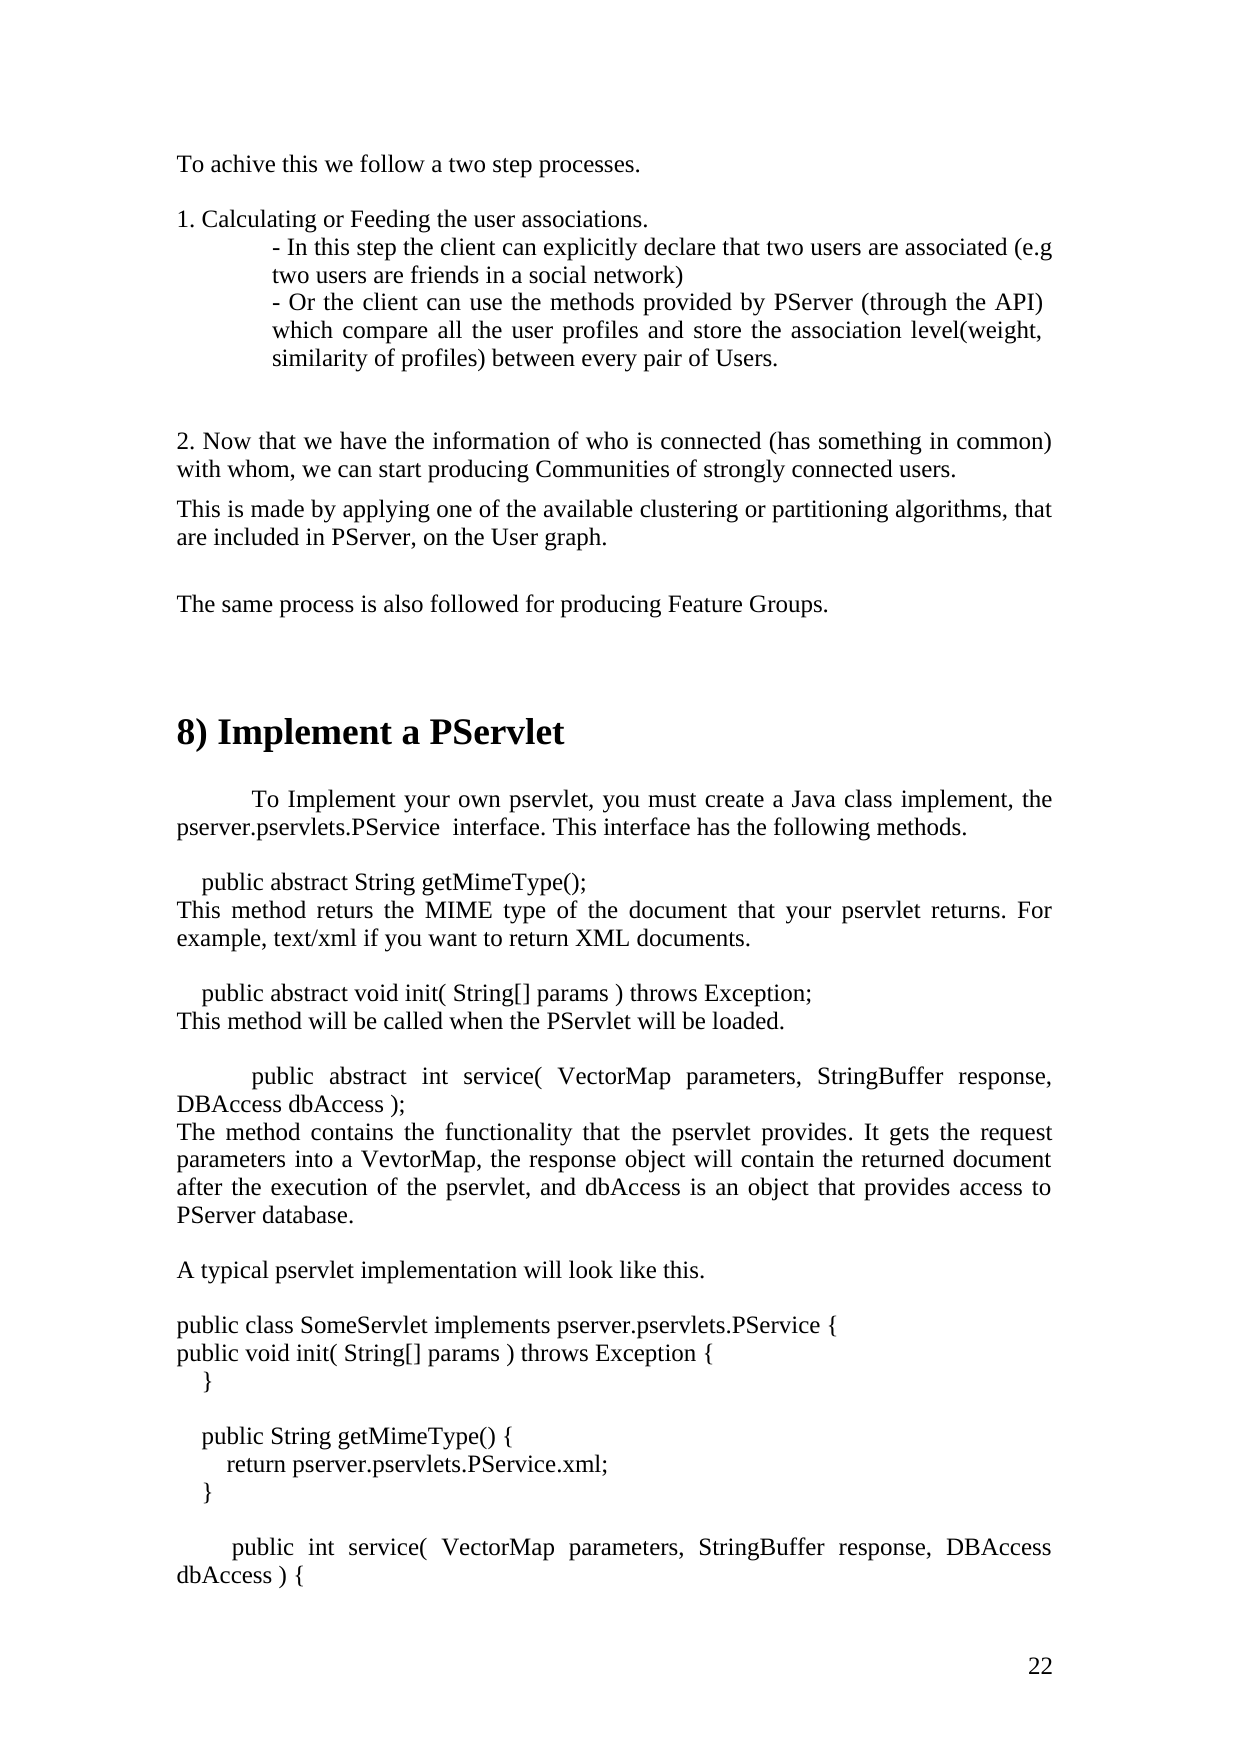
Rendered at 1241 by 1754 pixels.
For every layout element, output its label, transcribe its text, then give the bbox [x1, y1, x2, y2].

text public abstract void init( String[] params ) throws Exception; [176, 979, 1053, 1007]
text public String getMimeType() { [176, 1422, 1053, 1450]
text This method returs the MIME type of the document that your pservlet returns. For example, text/xml if you want to return XML documents. [176, 896, 1053, 951]
text } [176, 1478, 1053, 1506]
text To Implement your own pservlet, you must create a Java class implement, the pserver.pservlets.PService interface. This interface has the following methods. [176, 785, 1053, 841]
text A typical pservlet implementation will look like this. [176, 1256, 1053, 1284]
text 1. Calculating or Feeding the user associations. [176, 205, 1053, 233]
text 8) Implement a PServlet [176, 711, 1053, 753]
text This method will be called when the PServlet will be loaded. [176, 1007, 1053, 1034]
text The same process is also followed for producing Feature Groups. [176, 591, 1053, 618]
text public int service( VectorMap parameters, StringBuffer response, DBAccess dbAccess ) { [176, 1533, 1053, 1589]
text 2. Now that we have the information of who is connected (has something in common) with whom, we can start producing Communities of strongly connected users. [176, 427, 1053, 482]
text } [176, 1367, 1053, 1395]
text The method contains the functionality that the pservlet provides. It gets the request parameters into a VevtorMap, the response object will contain the returned document after the execution of the pservlet, and dbAccess is an object that provides access to PServer database. [176, 1118, 1053, 1228]
text return pserver.pservlets.PService.xml; [176, 1450, 1053, 1478]
text public class SomeServlet implements pserver.pservlets.PService { [176, 1312, 1053, 1339]
text This is made by applying one of the available clustering or partitioning algorithms, that are included in PServer, on the User graph. [176, 495, 1053, 550]
text public abstract String getMimeType(); [176, 868, 1053, 896]
text To achive this we follow a two step processes. [176, 150, 1053, 178]
text - Or the client can use the methods provided by PServer (through the API) which compare all the user profiles and store the association level(weight, similarity of profiles) between every pair of Users. [176, 288, 1053, 372]
text - In this step the client can explicitly declare that two users are associated (e.g two users are friends in a social network) [176, 233, 1053, 288]
text public void init( String[] params ) throws Exception { [176, 1339, 1053, 1367]
text public abstract int service( VectorMap parameters, StringBuffer response, DBAccess dbAccess ); [176, 1062, 1053, 1118]
